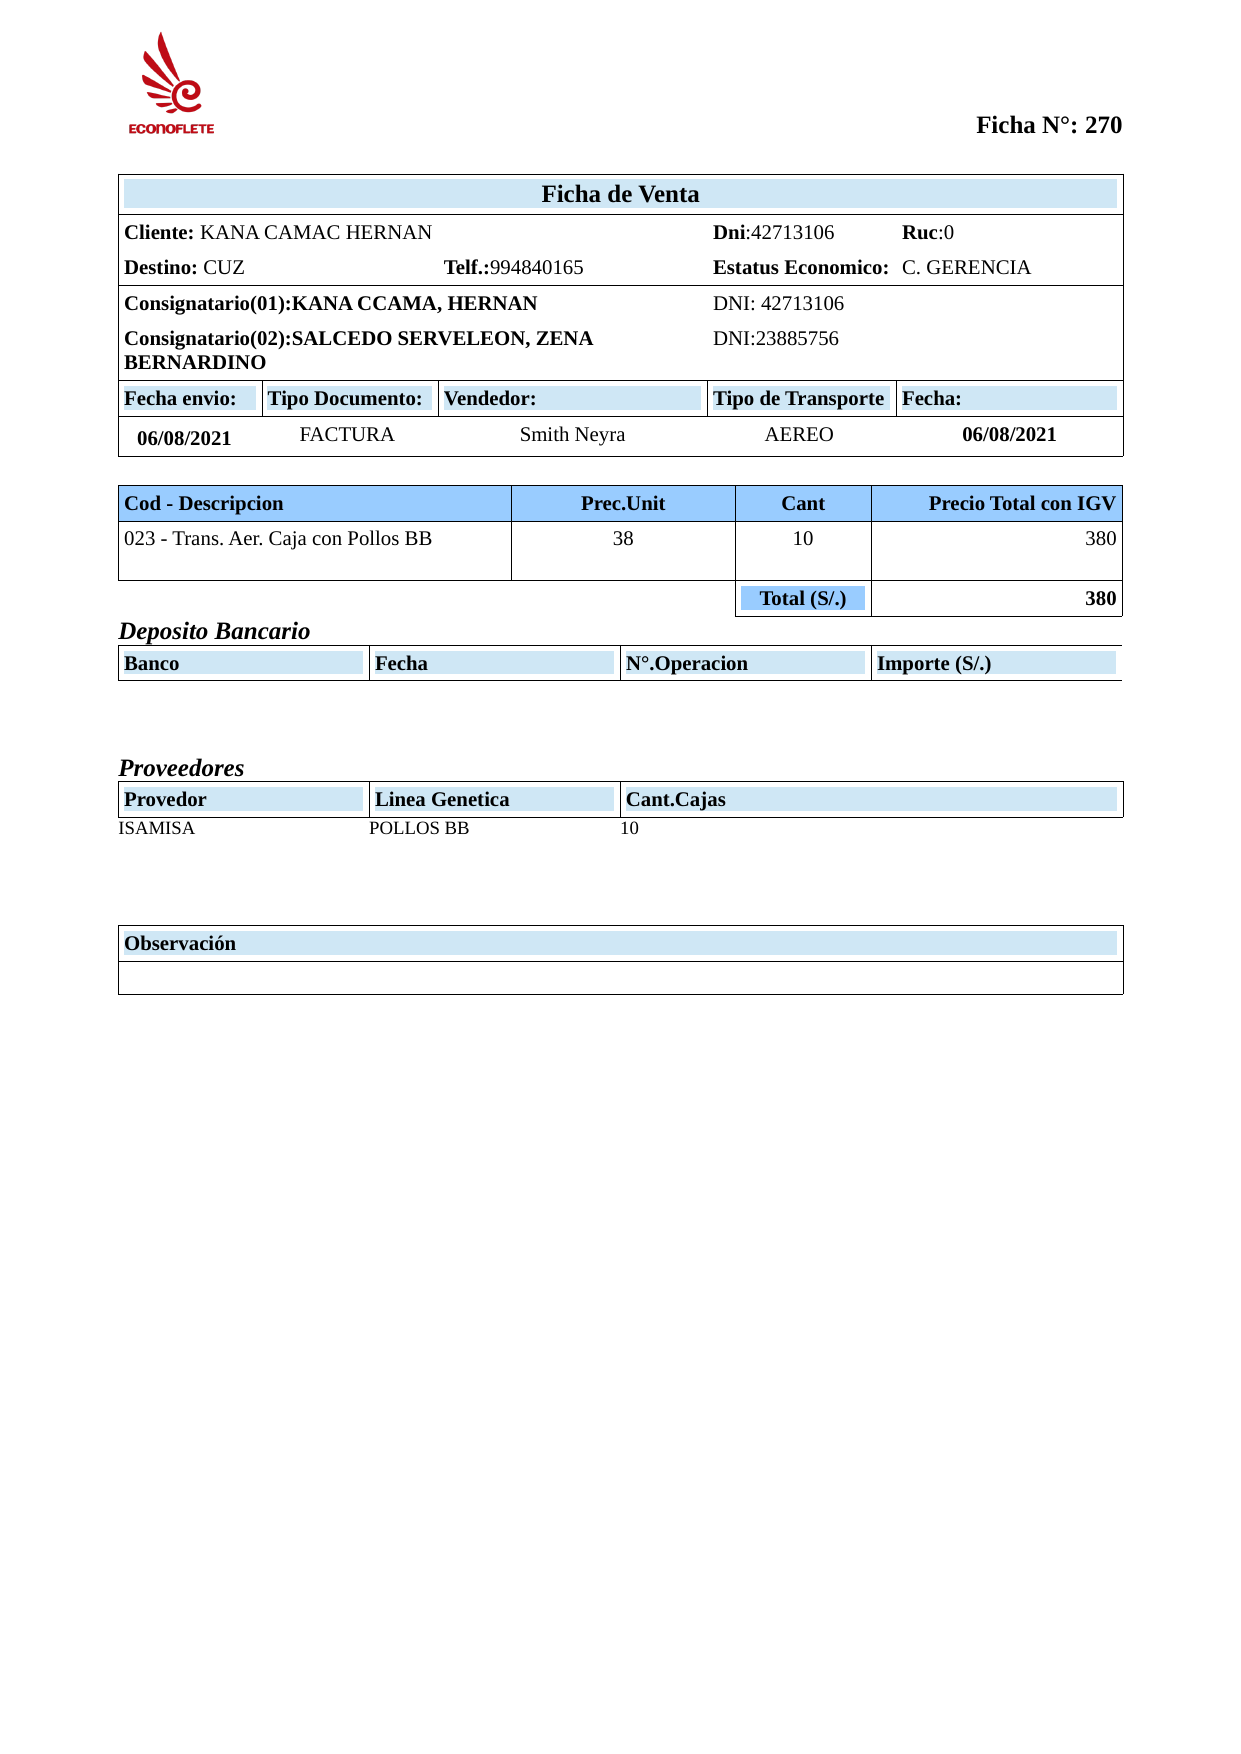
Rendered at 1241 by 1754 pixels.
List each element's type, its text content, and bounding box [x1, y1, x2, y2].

table_cell 023 - Trans. Aer. Caja con Pollos BB [119, 522, 511, 580]
table_cell Dni:42713106 [707, 215, 896, 249]
table_cell [118, 903, 369, 925]
table_cell [369, 729, 620, 753]
table_header Cant [736, 486, 871, 521]
table_header Linea Genetica [370, 782, 620, 817]
table_header Banco [119, 646, 369, 680]
table_cell Fecha: [897, 381, 1123, 416]
table_cell [871, 729, 1122, 753]
table_cell POLLOS BB [369, 818, 620, 839]
table_cell [620, 705, 871, 728]
table_cell 10 [620, 818, 1123, 839]
table_cell Cliente: KANA CAMAC HERNAN [119, 215, 707, 249]
table_cell [620, 903, 1123, 925]
table_cell 10 [736, 522, 871, 580]
table_header Cant.Cajas [621, 782, 1123, 817]
table_cell DNI: 42713106 [707, 286, 1123, 321]
table_cell 06/08/2021 [896, 417, 1123, 456]
table_cell [119, 962, 1123, 994]
table_header Prec.Unit [512, 486, 735, 521]
table_cell Ruc:0 [896, 215, 1123, 249]
table_header N°.Operacion [621, 646, 871, 680]
table_header Observación [119, 926, 1123, 961]
table_cell [118, 581, 511, 616]
table_cell [511, 581, 735, 616]
table_cell [118, 860, 369, 882]
table_cell DNI:23885756 [707, 321, 1123, 380]
table_cell [620, 839, 1123, 860]
table_cell [118, 729, 369, 753]
table_header Fecha [370, 646, 620, 680]
table_cell Tipo de Transporte [708, 381, 896, 416]
table_cell [369, 882, 620, 903]
table_cell Destino: CUZ [119, 249, 438, 285]
picture [118, 31, 225, 134]
table_cell Consignatario(01):KANA CCAMA, HERNAN [119, 286, 707, 321]
table_cell [620, 681, 871, 704]
table_cell [118, 882, 369, 903]
table_cell [620, 882, 1123, 903]
table_cell Total (S/.) [736, 581, 871, 616]
table_cell Fecha envio: [119, 381, 262, 416]
table_header Precio Total con IGV [872, 486, 1122, 521]
table_cell AEREO [707, 417, 896, 456]
table_cell C. GERENCIA [896, 249, 1123, 285]
table_cell [118, 681, 369, 704]
table_cell [620, 729, 871, 753]
table_cell 38 [512, 522, 735, 580]
table_cell [118, 705, 369, 728]
table_cell ISAMISA [118, 818, 369, 839]
table_cell [871, 705, 1122, 728]
table_cell 380 [872, 581, 1122, 616]
table_cell [620, 860, 1123, 882]
table_cell 380 [872, 522, 1122, 580]
table_cell [369, 903, 620, 925]
text Deposito Bancario [118, 616, 1122, 645]
table_header Provedor [119, 782, 369, 817]
table_cell [369, 839, 620, 860]
table_header Cod - Descripcion [119, 486, 511, 521]
table_cell Vendedor: [439, 381, 707, 416]
table_cell Estatus Economico: [707, 249, 896, 285]
table_cell Consignatario(02):SALCEDO SERVELEON, ZENA BERNARDINO [119, 321, 707, 380]
table_cell Smith Neyra [438, 417, 707, 456]
table_cell 06/08/2021 [119, 417, 262, 456]
table_cell [369, 860, 620, 882]
table_cell [369, 681, 620, 704]
text Proveedores [118, 753, 1122, 781]
table_cell [118, 839, 369, 860]
table_cell [369, 705, 620, 728]
table_cell Tipo Documento: [263, 381, 438, 416]
table_header Ficha de Venta [119, 175, 1123, 214]
table_cell Telf.:994840165 [438, 249, 707, 285]
table_cell [871, 681, 1122, 704]
table_header Importe (S/.) [872, 646, 1122, 680]
table_cell FACTURA [262, 417, 438, 456]
